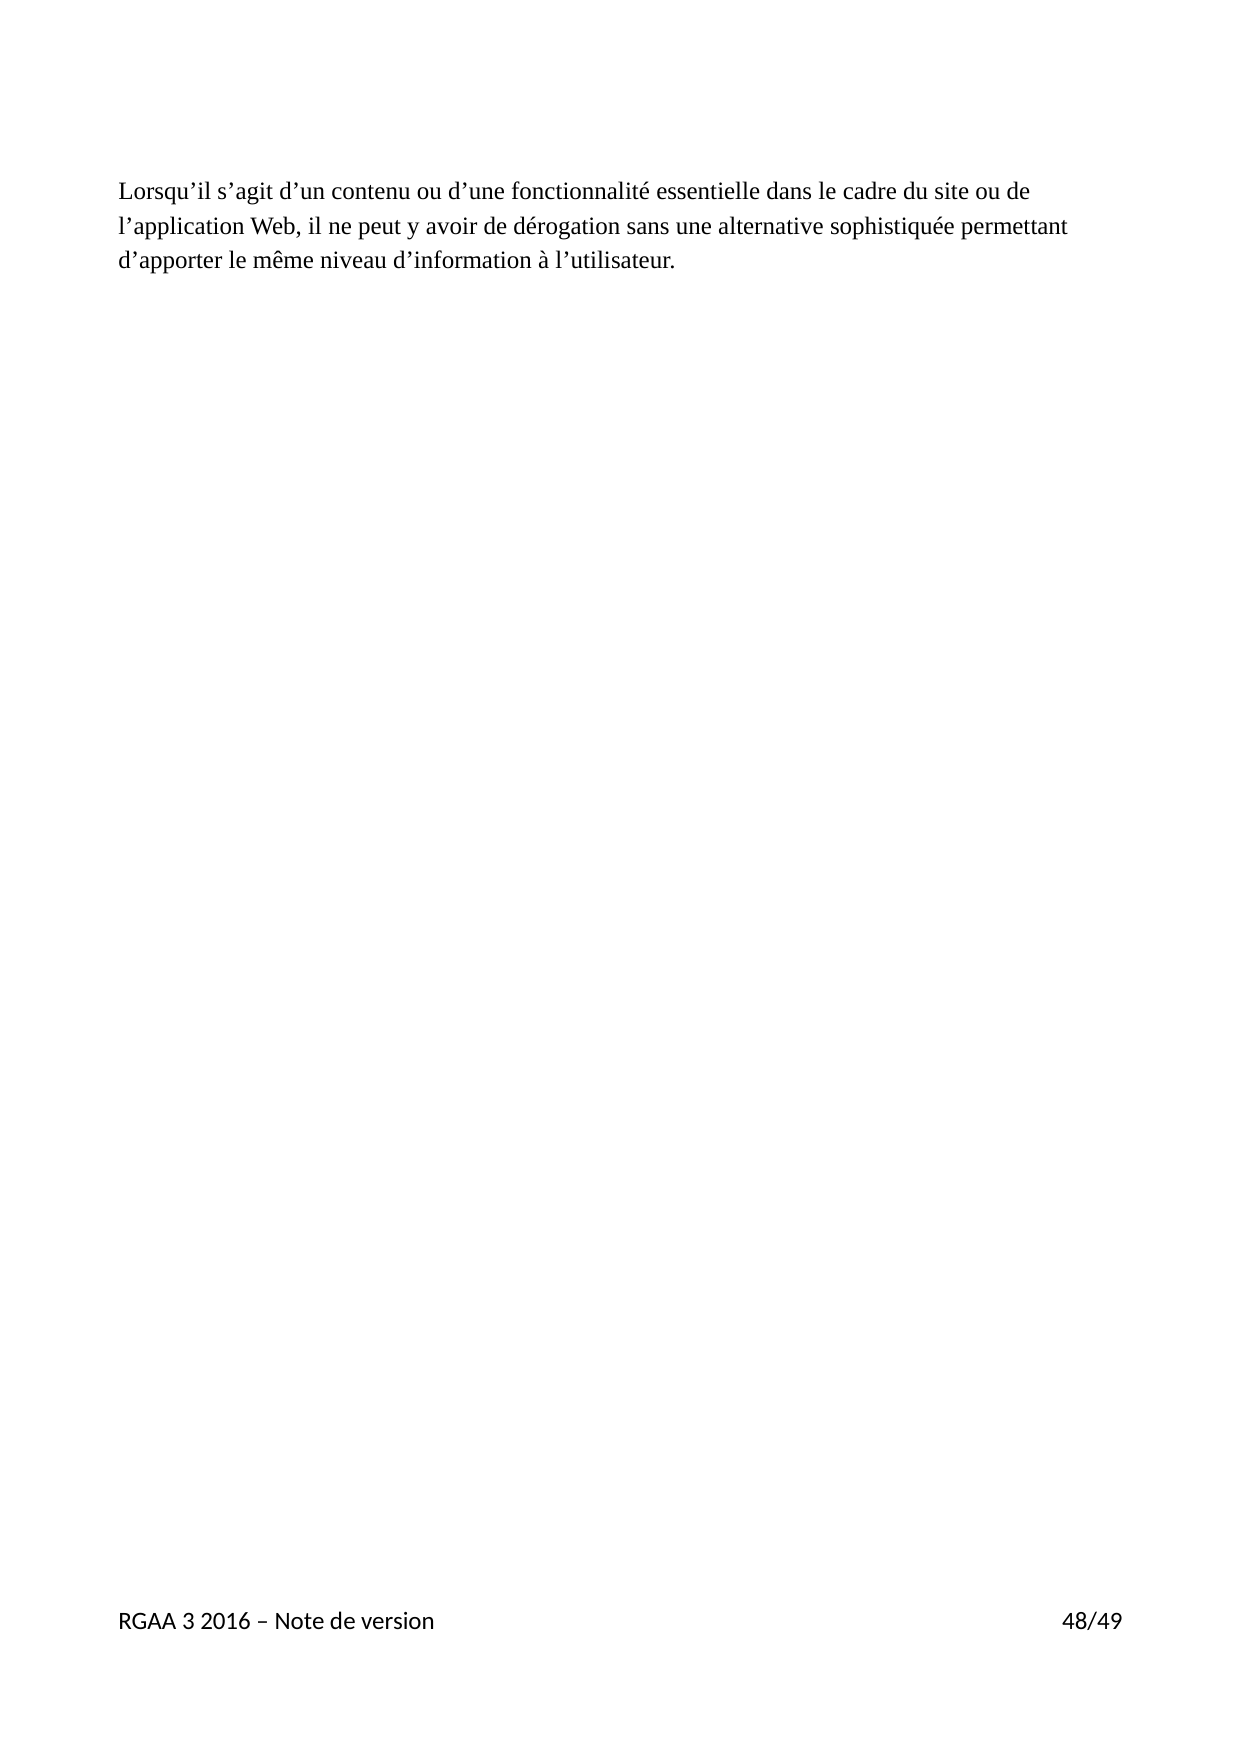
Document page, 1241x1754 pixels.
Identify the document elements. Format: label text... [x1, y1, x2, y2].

text Lorsqu’il s’agit d’un contenu ou d’une fonctionnalité essentielle dans le cadre du site ou de l’application Web, il ne peut y avoir de dérogation sans une alternative sophistiquée permettant d’apporter le même niveau d’information à l’utilisateur. [118, 176, 1122, 274]
